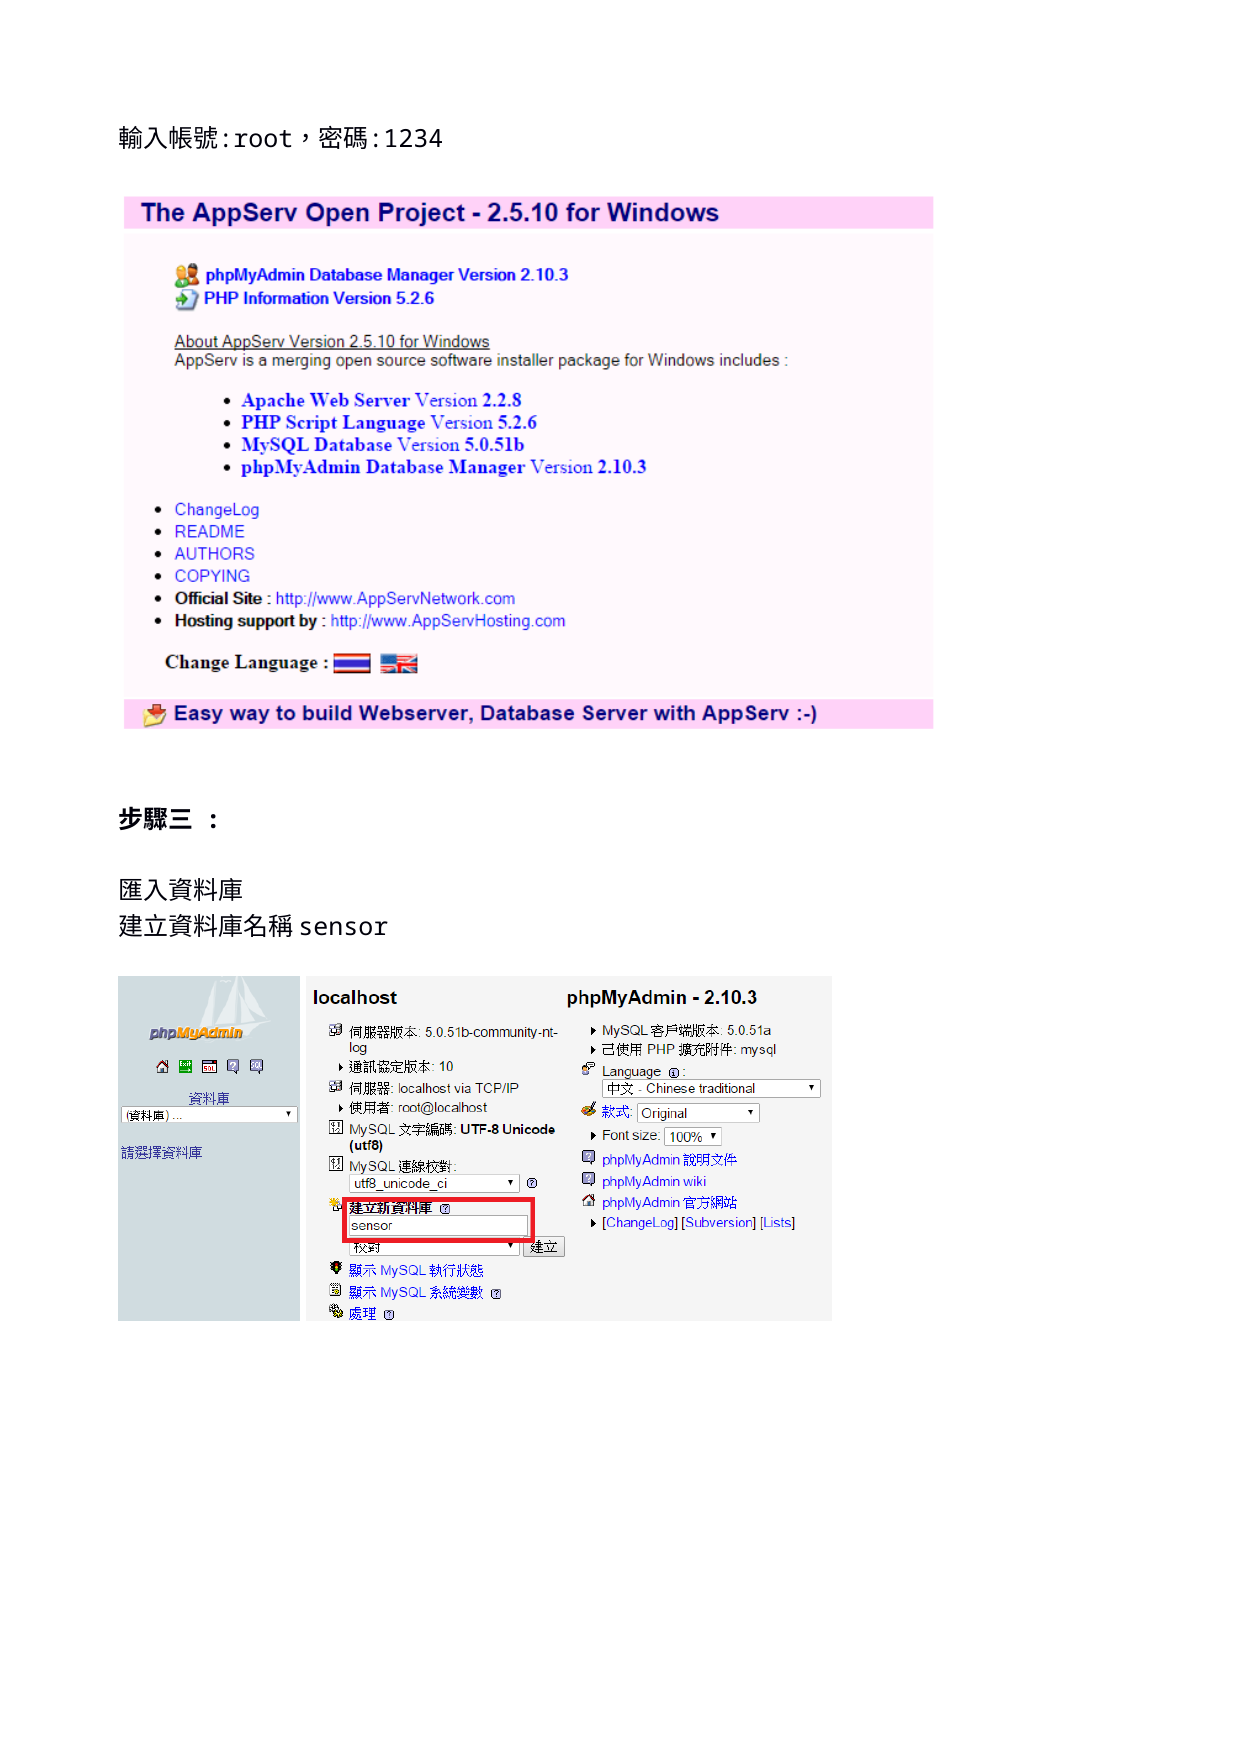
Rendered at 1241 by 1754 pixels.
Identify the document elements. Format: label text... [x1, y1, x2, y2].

text 匯入資料庫 [118, 870, 1122, 906]
text 步驟三 : [118, 800, 1122, 836]
text 建立資料庫名稱sensor [118, 906, 1122, 943]
text 輸入帳號:root，密碼:1234 [118, 118, 1122, 154]
picture [118, 976, 832, 1321]
picture [118, 188, 934, 766]
